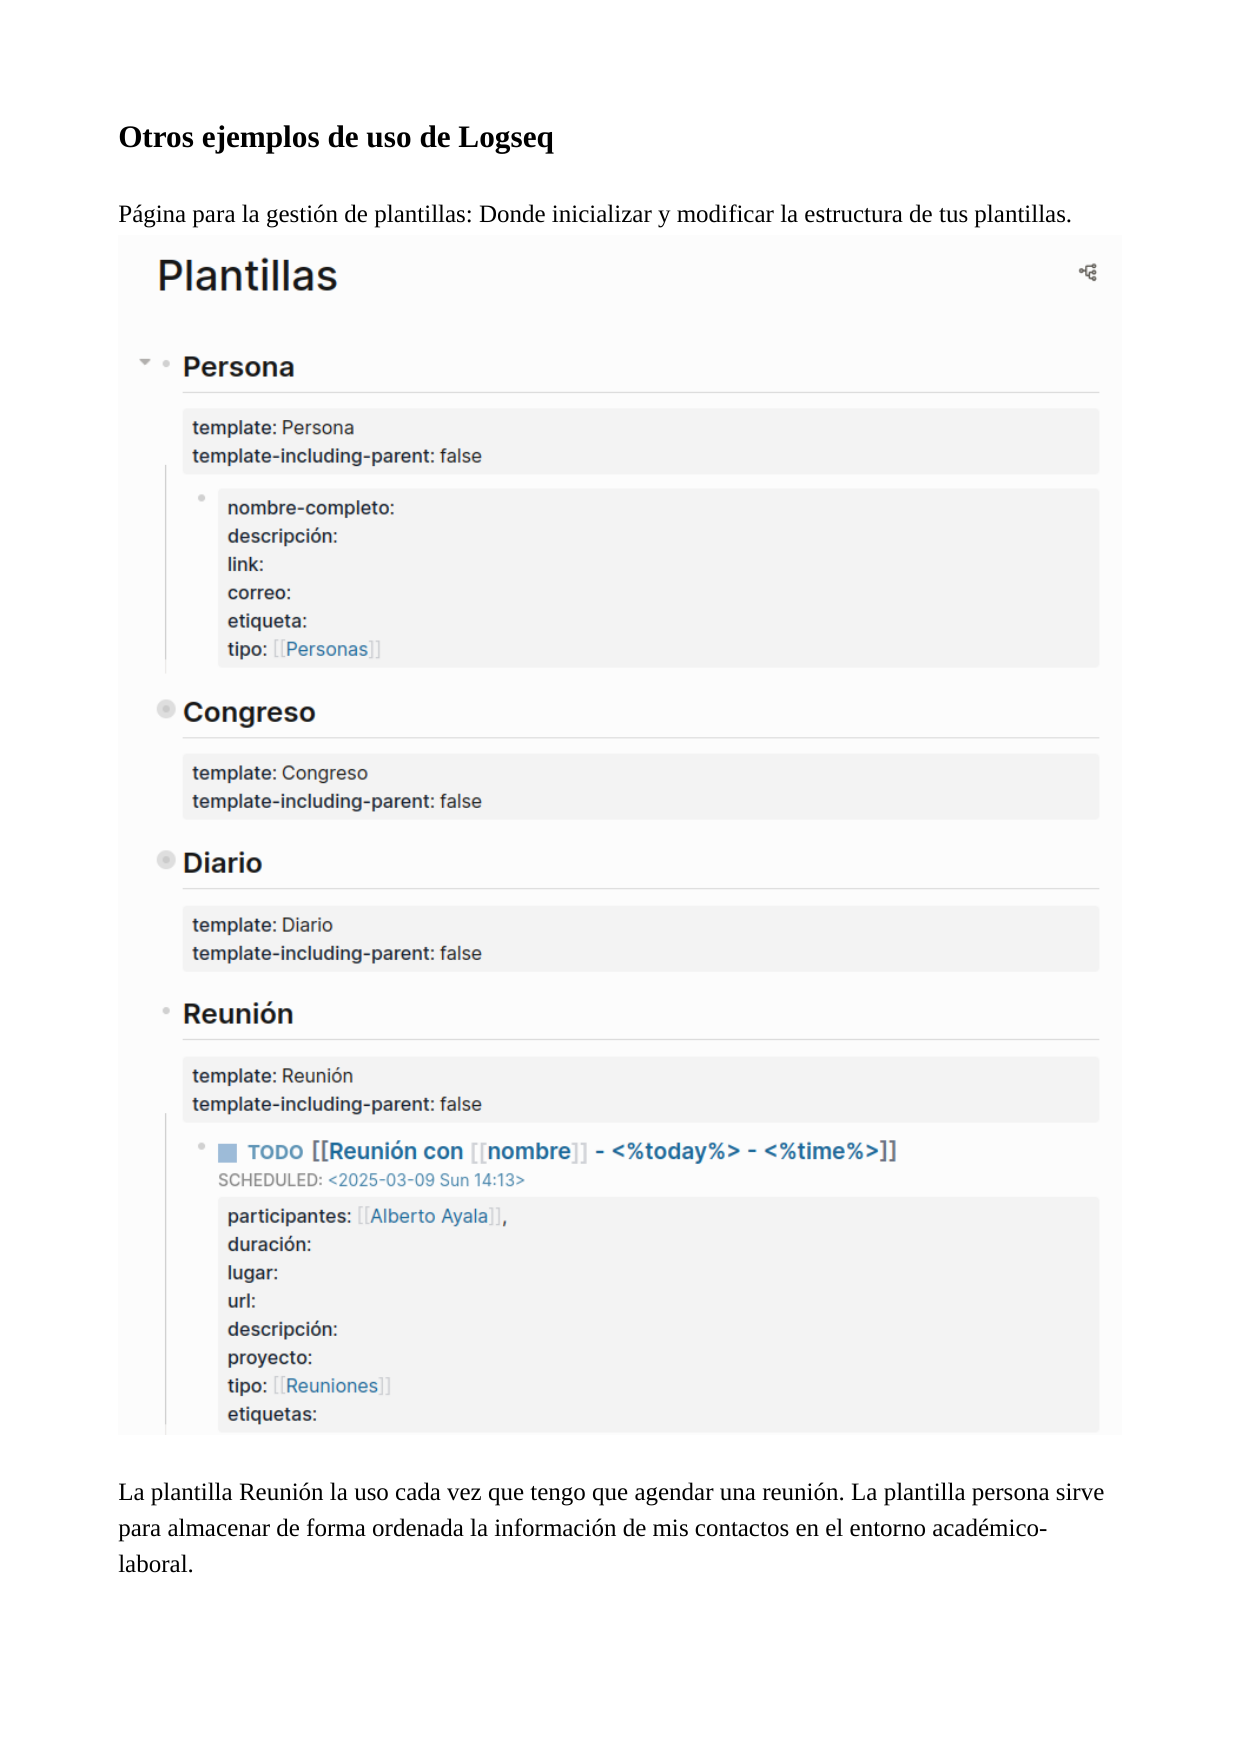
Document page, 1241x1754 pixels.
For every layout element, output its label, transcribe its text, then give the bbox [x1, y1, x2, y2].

text Página para la gestión de plantillas: Donde inicializar y modificar la estructura de tus plantillas. [118, 199, 1122, 228]
text La plantilla Reunión la uso cada vez que tengo que agendar una reunión. La plantilla persona sirve para almacenar de forma ordenada la información de mis contactos en el entorno académico-laboral. [118, 1435, 1122, 1578]
text Otros ejemplos de uso de Logseq [118, 118, 1122, 154]
picture [118, 235, 1123, 1435]
